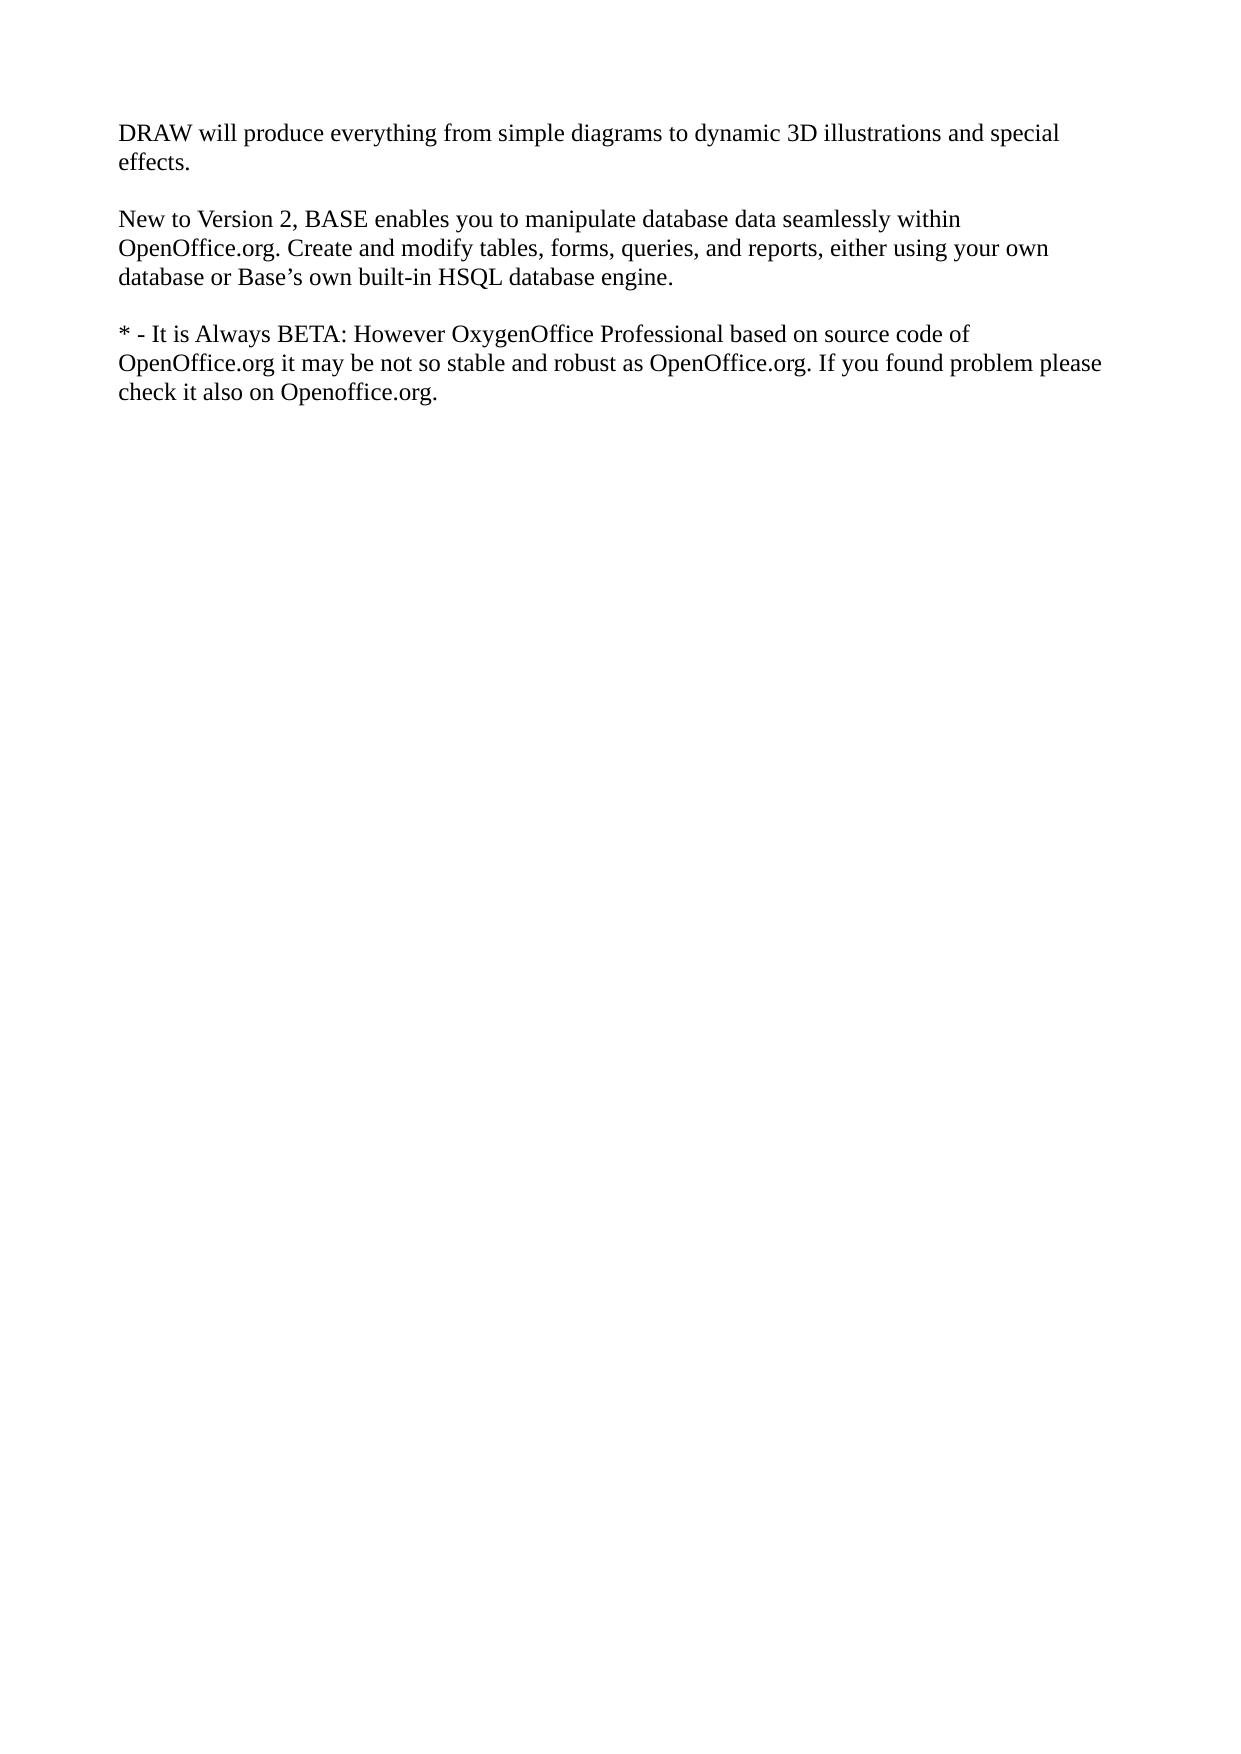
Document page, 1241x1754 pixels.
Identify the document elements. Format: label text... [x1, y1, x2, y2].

text * - It is Always BETA: However OxygenOffice Professional based on source code of OpenOffice.org it may be not so stable and robust as OpenOffice.org. If you found problem please check it also on Openoffice.org. [118, 319, 1122, 406]
text New to Version 2, BASE enables you to manipulate database data seamlessly within OpenOffice.org. Create and modify tables, forms, queries, and reports, either using your own database or Base’s own built-in HSQL database engine. [118, 204, 1122, 291]
text DRAW will produce everything from simple diagrams to dynamic 3D illustrations and special effects. [118, 118, 1122, 176]
